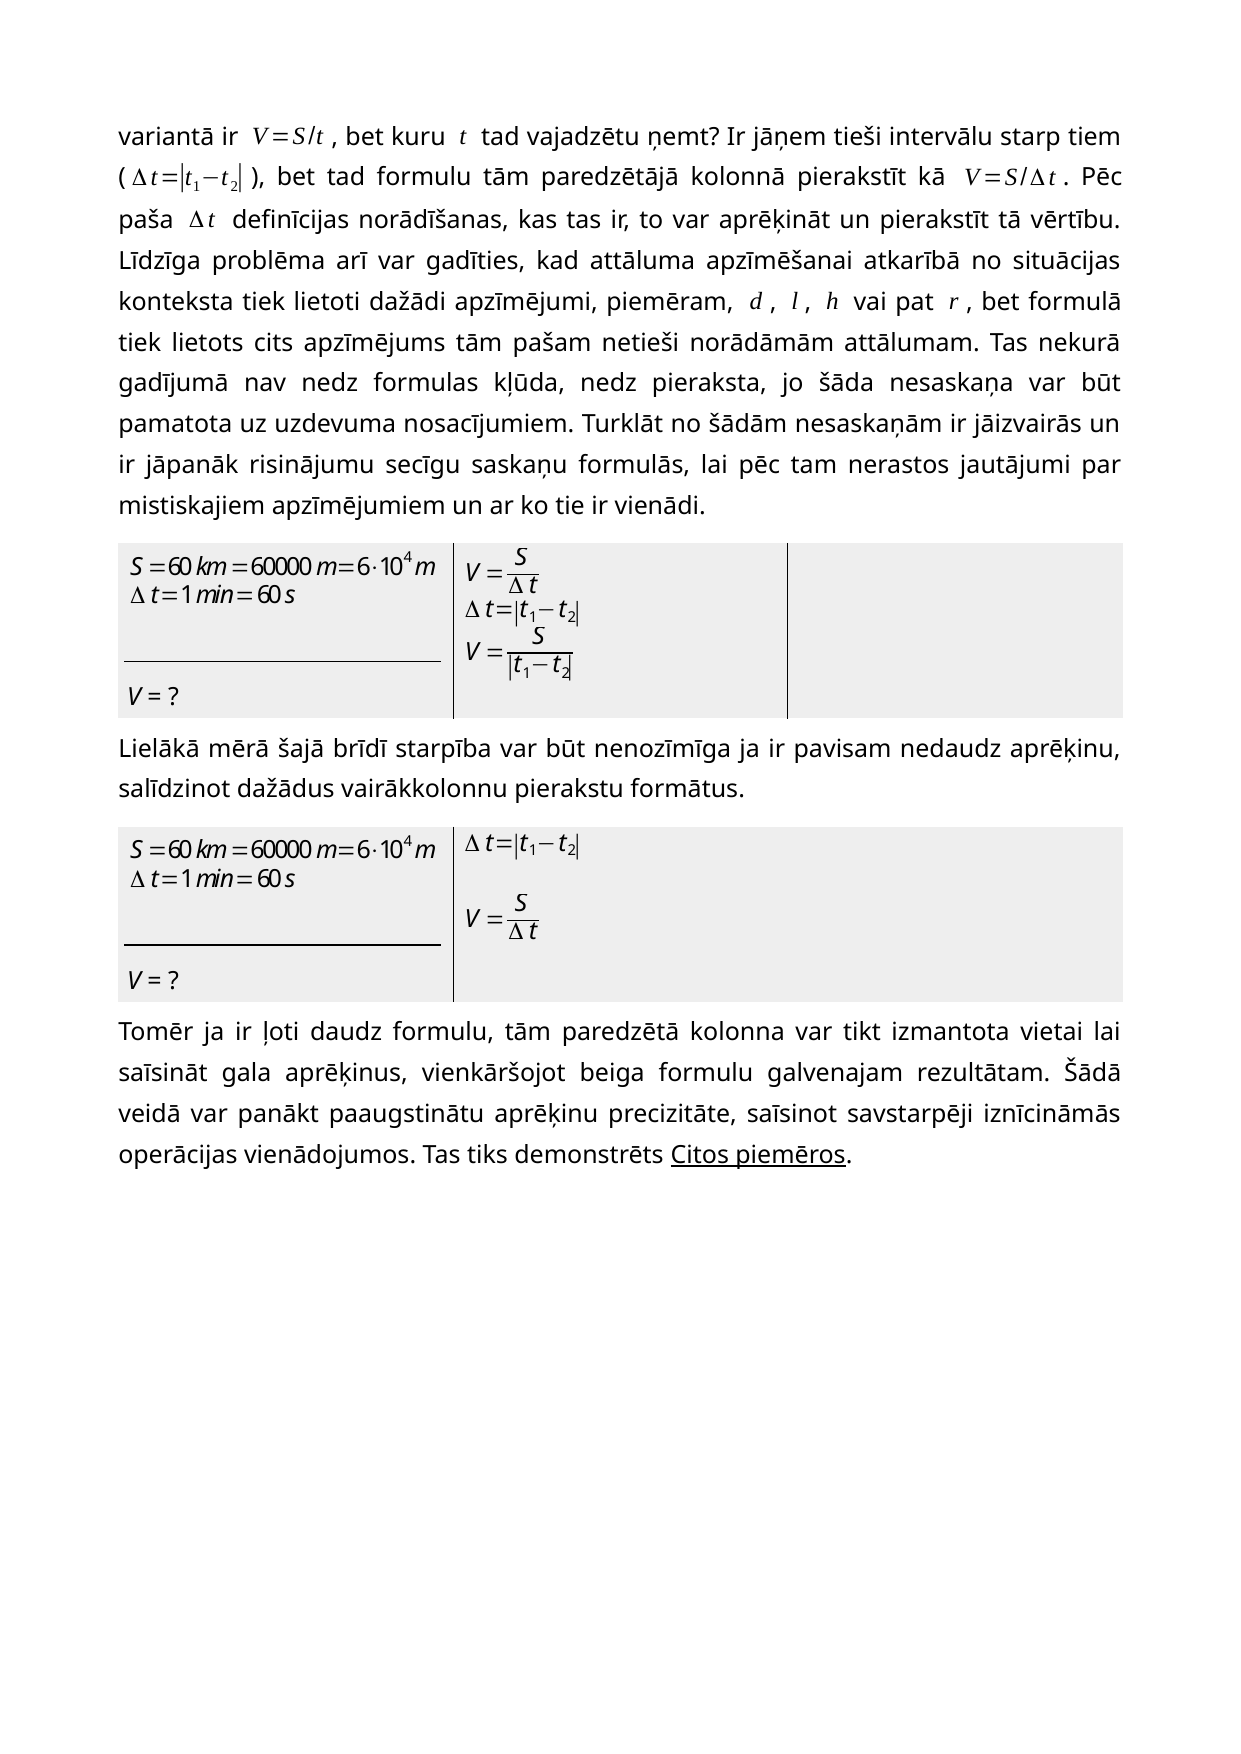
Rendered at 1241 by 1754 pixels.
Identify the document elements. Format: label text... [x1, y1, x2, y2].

table_header V = ? [118, 827, 453, 1002]
table_header [788, 543, 1123, 718]
text Uzdevumā var aprakstīt nevis laiku periodus, bet laika karogus uz laika ass. Sākumā šie karogi var tikt pierakstīti kā un , tomēr ātruma formula savā parastajā variantā ir , bet kuru tad vajadzētu ņemt? Ir jāņem tieši intervālu starp tiem (), bet tad formulu tām paredzētājā kolonnā pierakstīt kā . Pēc paša definīcijas norādīšanas, kas tas ir, to var aprēķināt un pierakstīt tā vērtību. Līdzīga problēma arī var gadīties, kad attāluma apzīmēšanai atkarībā no situācijas konteksta tiek lietoti dažādi apzīmējumi, piemēram, , , vai pat , bet formulā tiek lietots cits apzīmējums tām pašam netieši norādāmām attālumam. Tas nekurā gadījumā nav nedz formulas kļūda, nedz pieraksta, jo šāda nesaskaņa var būt pamatota uz uzdevuma nosacījumiem. Turklāt no šādām nesaskaņām ir jāizvairās un ir jāpanāk risinājumu secīgu saskaņu formulās, lai pēc tam nerastos jautājumi par mistiskajiem apzīmējumiem un ar ko tie ir vienādi. [118, 118, 1122, 522]
table_header V = ? [118, 543, 453, 718]
text Lielākā mērā šajā brīdī starpība var būt nenozīmīga ja ir pavisam nedaudz aprēķinu, salīdzinot dažādus vairākkolonnu pierakstu formātus. [118, 730, 1122, 805]
table_header [454, 827, 1123, 1002]
table_header [454, 543, 787, 718]
text Tomēr ja ir ļoti daudz formulu, tām paredzētā kolonna var tikt izmantota vietai lai saīsināt gala aprēķinus, vienkāršojot beiga formulu galvenajam rezultātam. Šādā veidā var panākt paaugstinātu aprēķinu precizitāte, saīsinot savstarpēji iznīcināmās operācijas vienādojumos. Tas tiks demonstrēts Citos piemēros. [118, 1014, 1122, 1171]
